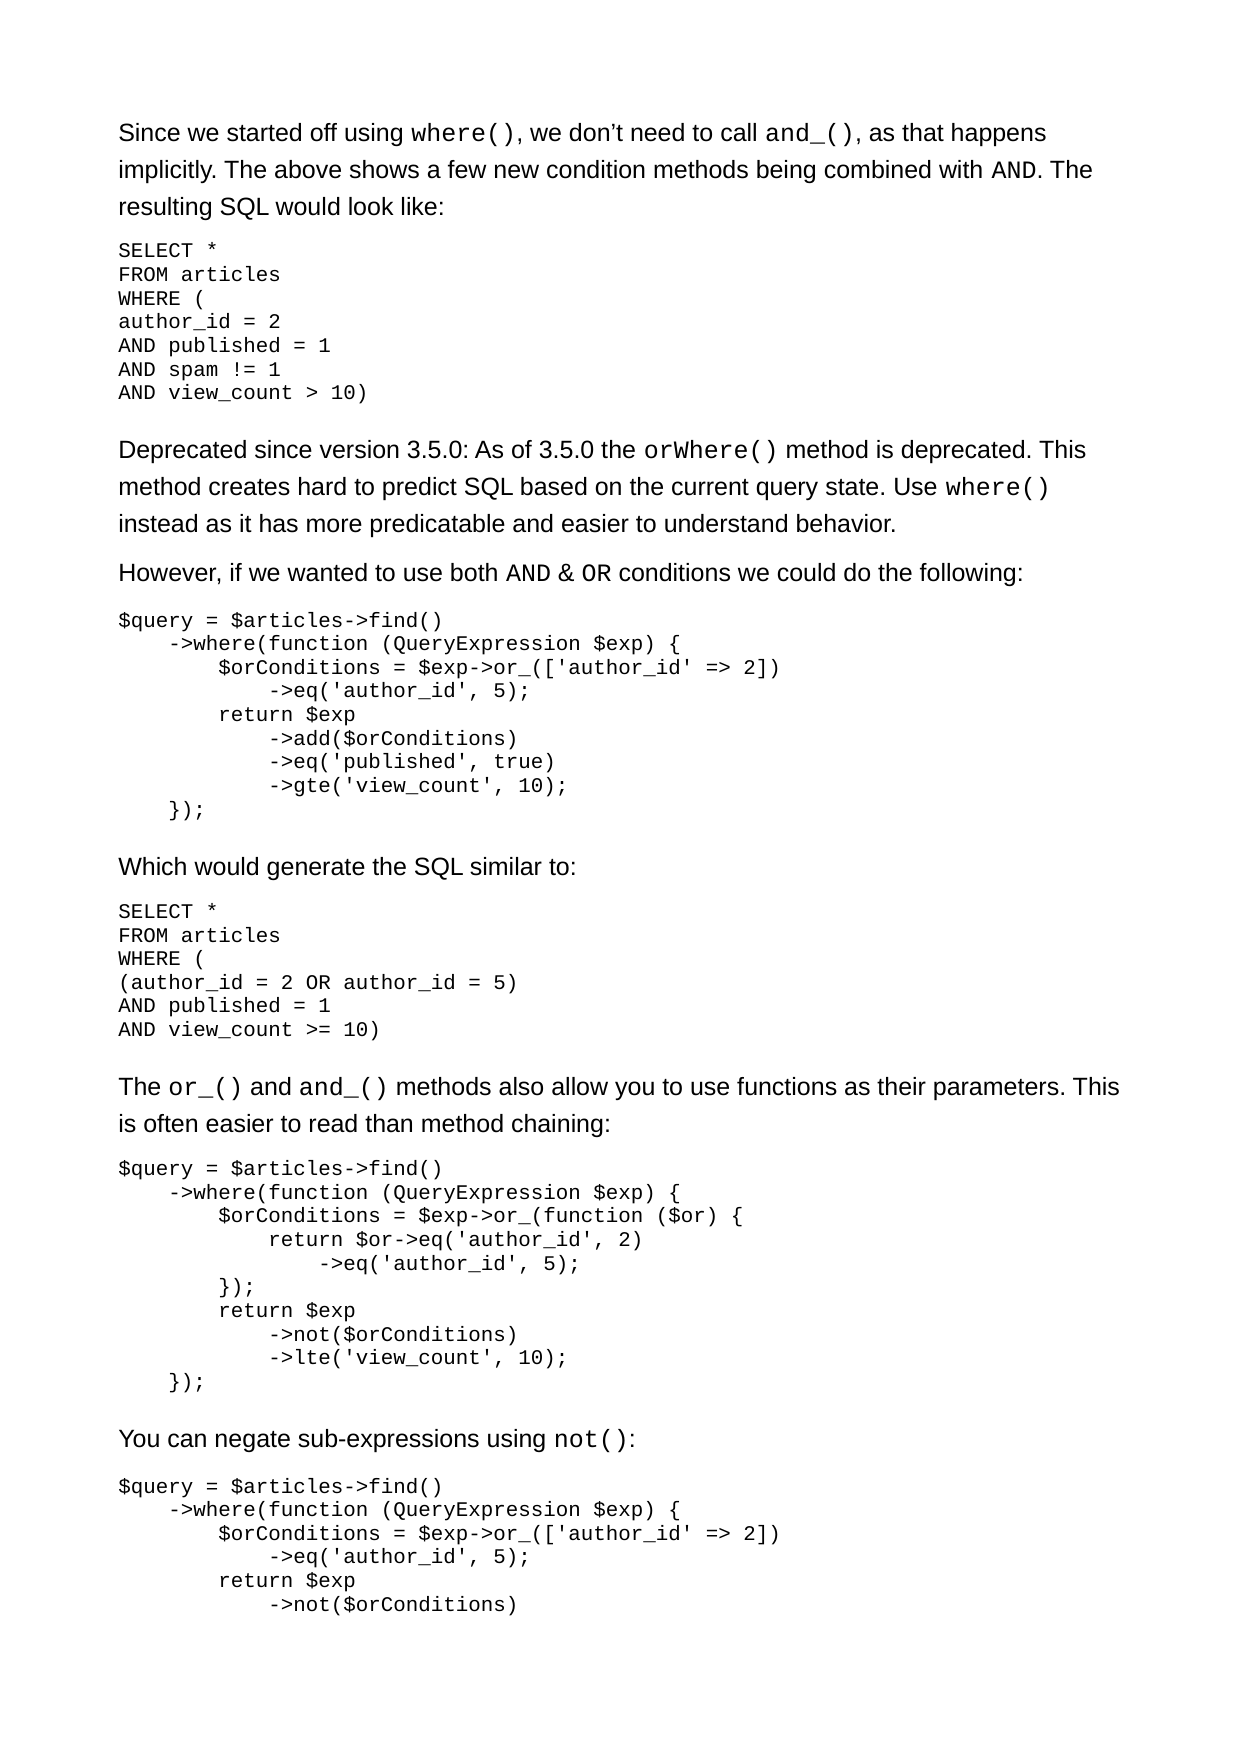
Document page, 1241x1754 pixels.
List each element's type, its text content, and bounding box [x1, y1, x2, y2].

text AND view_count >= 10) [118, 1019, 1122, 1043]
text $orConditions = $exp->or_(['author_id' => 2]) [118, 1523, 1122, 1547]
text However, if we wanted to use both AND & OR conditions we could do the following: [118, 558, 1122, 589]
text }); [118, 1371, 1122, 1394]
text ->where(function (QueryExpression $exp) { [118, 633, 1122, 657]
text return $exp [118, 1300, 1122, 1323]
text author_id = 2 [118, 311, 1122, 335]
text $orConditions = $exp->or_(['author_id' => 2]) [118, 657, 1122, 681]
text $orConditions = $exp->or_(function ($or) { [118, 1205, 1122, 1229]
text AND published = 1 [118, 996, 1122, 1019]
text return $exp [118, 704, 1122, 728]
text $query = $articles->find() [118, 609, 1122, 633]
text ->gte('view_count', 10); [118, 775, 1122, 799]
text ->eq('author_id', 5); [118, 1547, 1122, 1570]
text AND spam != 1 [118, 359, 1122, 382]
text $query = $articles->find() [118, 1158, 1122, 1182]
text ->eq('author_id', 5); [118, 681, 1122, 704]
text return $exp [118, 1570, 1122, 1594]
text ->eq('published', true) [118, 751, 1122, 775]
text The or_() and and_() methods also allow you to use functions as their parameters. This is often easier to read than method chaining: [118, 1072, 1122, 1138]
text (author_id = 2 OR author_id = 5) [118, 972, 1122, 996]
text ->where(function (QueryExpression $exp) { [118, 1182, 1122, 1205]
text }); [118, 799, 1122, 822]
text WHERE ( [118, 288, 1122, 311]
text ->not($orConditions) [118, 1594, 1122, 1617]
text ->eq('author_id', 5); [118, 1253, 1122, 1276]
text SELECT * [118, 241, 1122, 264]
text return $or->eq('author_id', 2) [118, 1229, 1122, 1253]
text AND view_count > 10) [118, 382, 1122, 406]
text SELECT * [118, 901, 1122, 924]
text ->lte('view_count', 10); [118, 1347, 1122, 1371]
text }); [118, 1276, 1122, 1300]
text ->where(function (QueryExpression $exp) { [118, 1499, 1122, 1523]
text WHERE ( [118, 948, 1122, 972]
text Which would generate the SQL similar to: [118, 852, 1122, 881]
text ->add($orConditions) [118, 728, 1122, 751]
text FROM articles [118, 924, 1122, 948]
text Deprecated since version 3.5.0: As of 3.5.0 the orWhere() method is deprecated. This method creates hard to predict SQL based on the current query state. Use where() instead as it has more predicatable and easier to understand behavior. [118, 436, 1122, 538]
text $query = $articles->find() [118, 1476, 1122, 1499]
text You can negate sub-expressions using not(): [118, 1424, 1122, 1455]
text Since we started off using where(), we don’t need to call and_(), as that happens implicitly. The above shows a few new condition methods being combined with AND. The resulting SQL would look like: [118, 118, 1122, 220]
text ->not($orConditions) [118, 1323, 1122, 1347]
text AND published = 1 [118, 335, 1122, 359]
text FROM articles [118, 264, 1122, 288]
